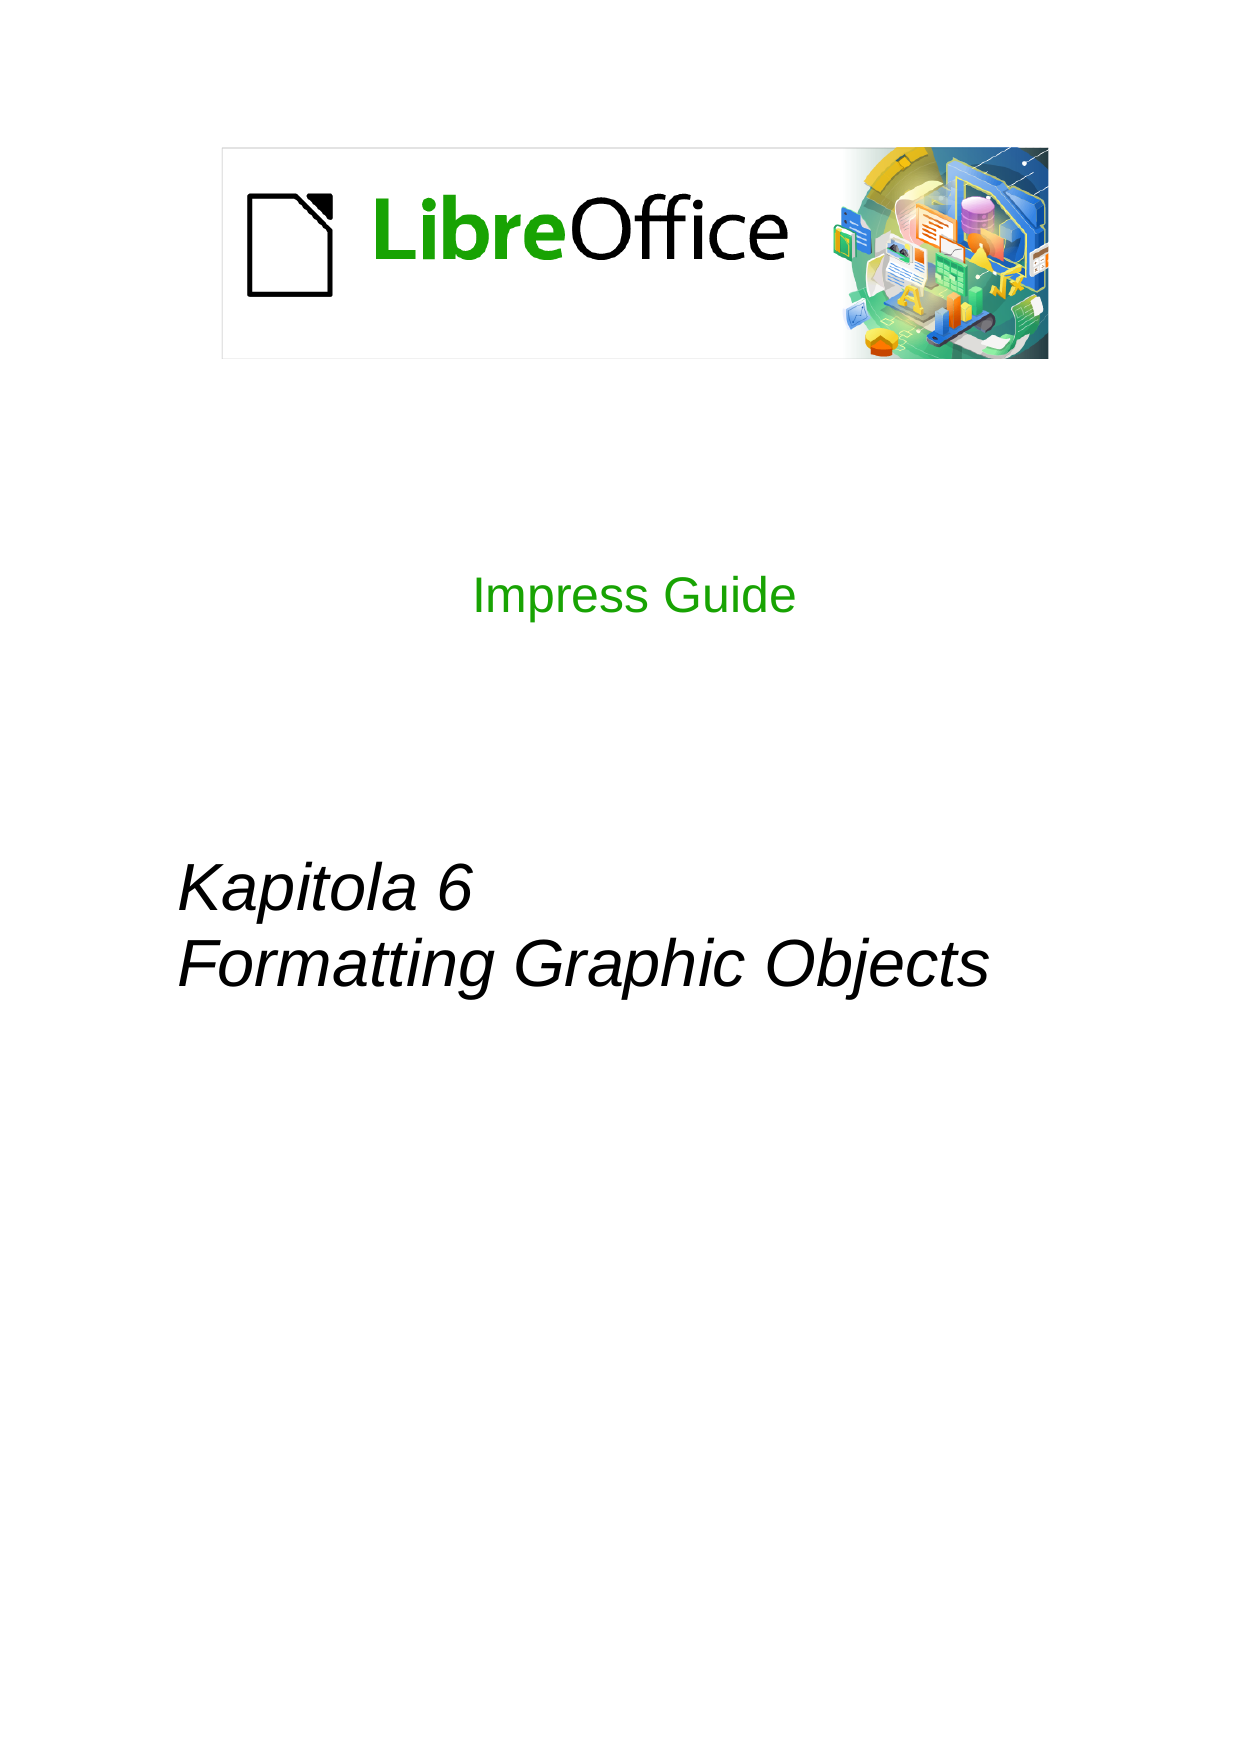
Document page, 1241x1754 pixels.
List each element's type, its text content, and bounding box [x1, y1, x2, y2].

text Průvodce programem Impress [177, 566, 1093, 623]
picture [221, 147, 1049, 359]
title Kapitola 6 Formatting Graphic Objects [177, 848, 1093, 1000]
